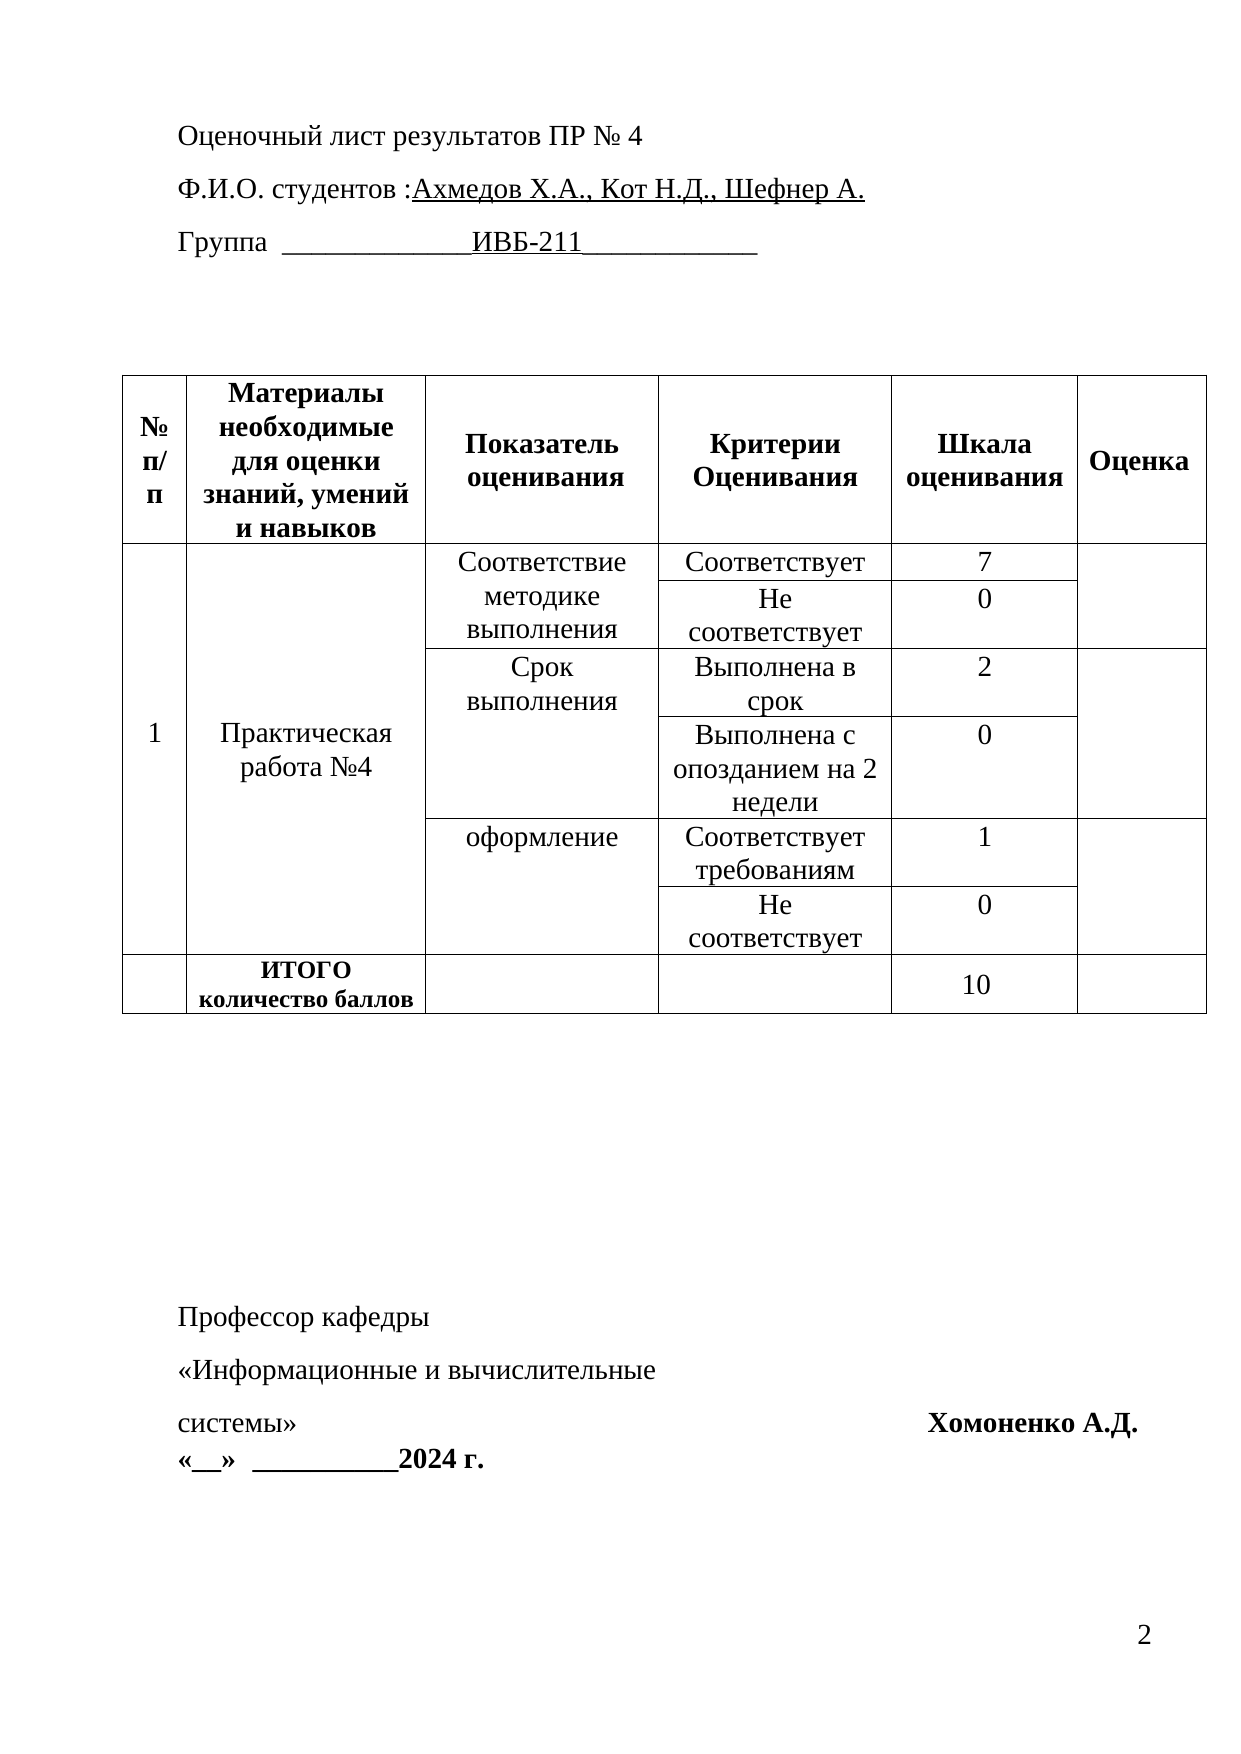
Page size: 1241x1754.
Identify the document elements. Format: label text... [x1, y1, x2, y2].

table_cell [1078, 544, 1206, 648]
table_cell [1078, 955, 1206, 1013]
table_cell 7 [892, 544, 1077, 580]
text Профессор кафедры [177, 1299, 1152, 1333]
table_header Оценка [1078, 376, 1206, 543]
text Группа _____________ИВБ-211____________ [177, 224, 1152, 257]
table_header Шкала оценивания [892, 376, 1077, 543]
text Оценочный лист результатов ПР № 4 [177, 118, 1152, 152]
table_cell Соответствует [659, 544, 891, 580]
table_cell Соответствует требованиям [659, 819, 891, 886]
table_cell Выполнена с опозданием на 2 недели [659, 717, 891, 818]
table_cell Практическая работа №4 [187, 544, 425, 954]
table_cell 10 [892, 955, 1077, 1013]
table_cell [426, 955, 658, 1013]
table_cell [1078, 649, 1206, 818]
table_cell [1078, 819, 1206, 954]
table_cell 1 [892, 819, 1077, 886]
table_cell 0 [892, 887, 1077, 954]
table_cell Не соответствует [659, 581, 891, 648]
text «Информационные и вычислительные [177, 1352, 1152, 1386]
table_header Показатель оценивания [426, 376, 658, 543]
table_cell 2 [892, 649, 1077, 716]
table_cell Выполнена в срок [659, 649, 891, 716]
table_header Материалы необходимые для оценки знаний, умений и навыков [187, 376, 425, 543]
table_cell Соответствие методике выполнения [426, 544, 658, 648]
table_cell [659, 955, 891, 1013]
table_cell 1 [123, 544, 186, 954]
table_cell 0 [892, 717, 1077, 818]
table_header № п/п [123, 376, 186, 543]
table_cell ИТОГО количество баллов [187, 955, 425, 1013]
table_cell оформление [426, 819, 658, 954]
table_cell [123, 955, 186, 1013]
table_cell Срок выполнения [426, 649, 658, 818]
table_cell Не соответствует [659, 887, 891, 954]
text системы» Хомоненко А.Д. «__» __________2024 г. [177, 1405, 1152, 1475]
text Ф.И.О. студентов :Ахмедов Х.А., Кот Н.Д., Шефнер А. [177, 171, 1152, 204]
table_cell 0 [892, 581, 1077, 648]
table_header Критерии Оценивания [659, 376, 891, 543]
